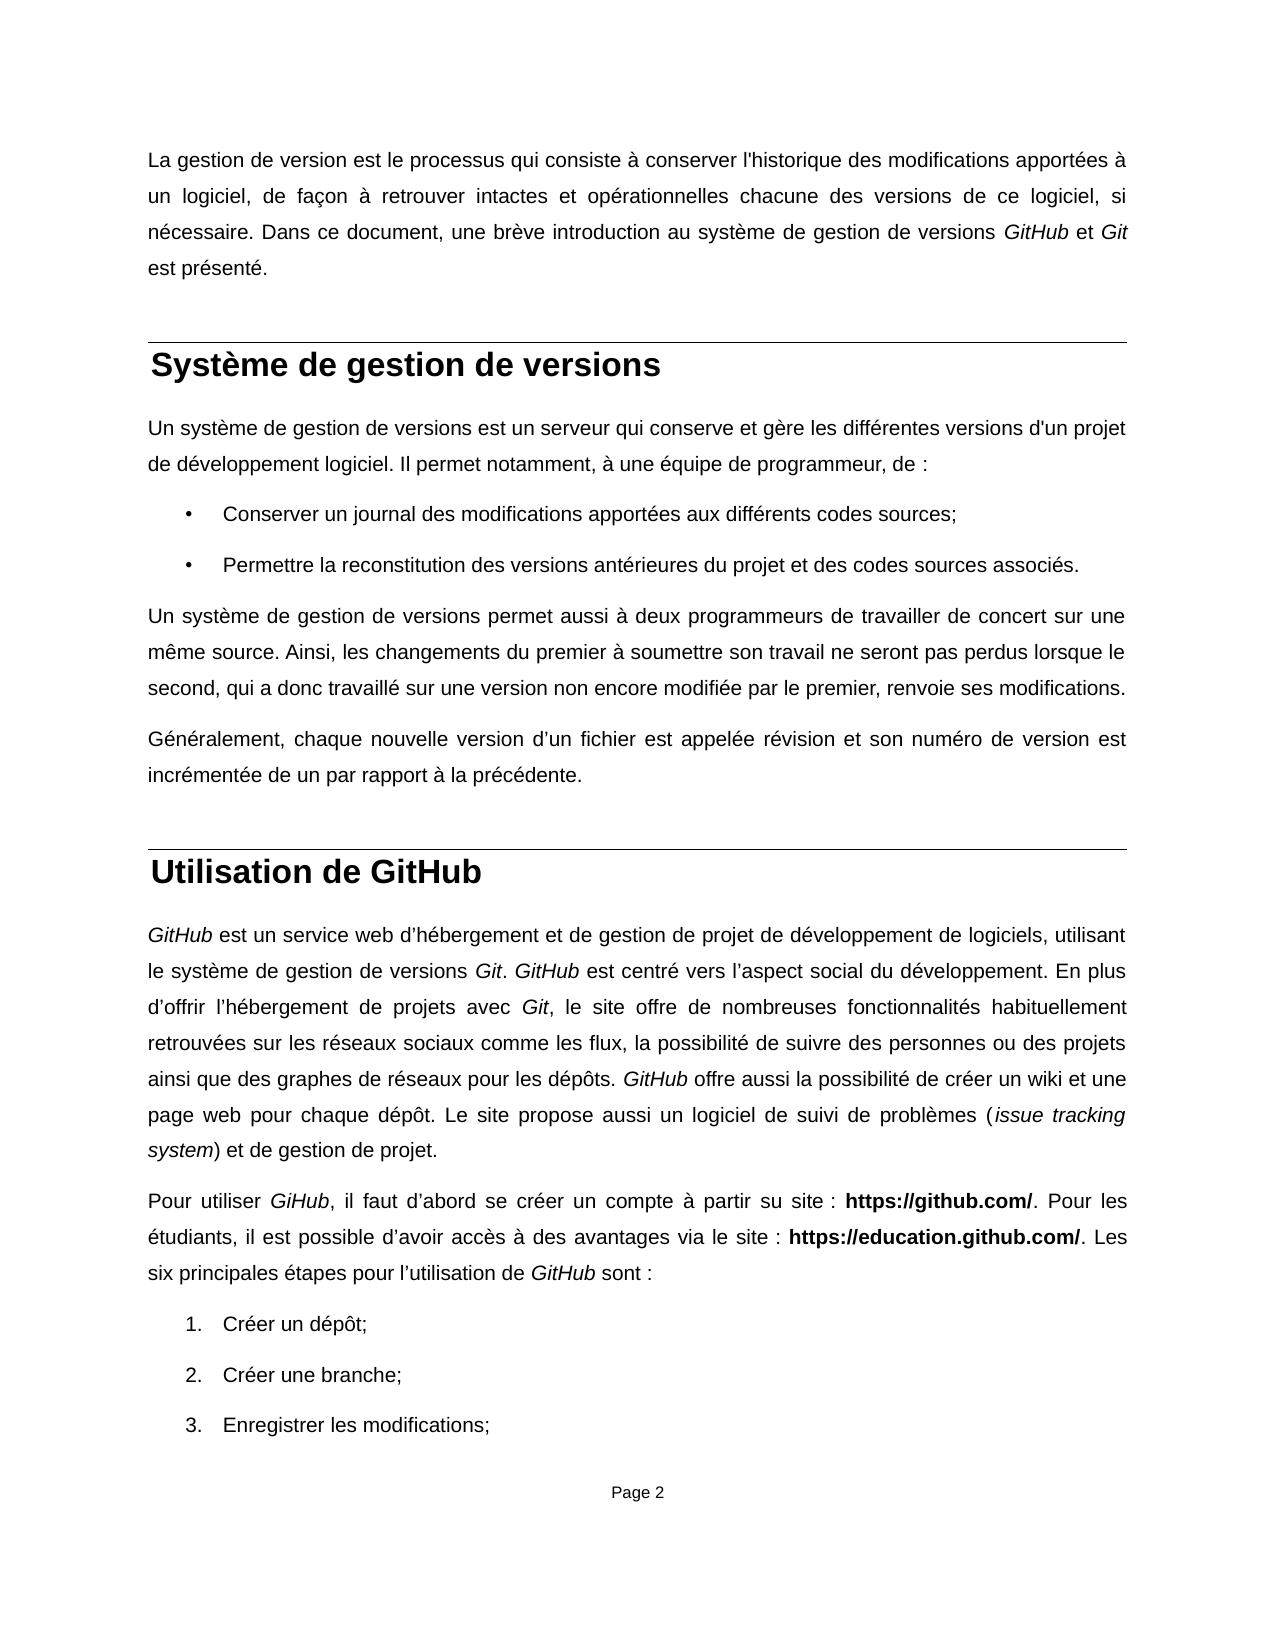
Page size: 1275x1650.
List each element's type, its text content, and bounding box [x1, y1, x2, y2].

list Conserver un journal des modifications apportées aux différents codes sources; [185, 502, 1127, 526]
subtitle Utilisation de GitHub [148, 850, 1127, 893]
subtitle Système de gestion de versions [148, 343, 1127, 386]
list Créer un dépôt; [185, 1312, 1127, 1336]
text GitHub est un service web d’hébergement et de gestion de projet de développement de logiciels, utilisant le système de gestion de versions Git. GitHub est centré vers l’aspect social du développement. En plus d’offrir l’hébergement de projets avec Git, le site offre de nombreuses fonctionnalités habituellement retrouvées sur les réseaux sociaux comme les flux, la possibilité de suivre des personnes ou des projets ainsi que des graphes de réseaux pour les dépôts. GitHub offre aussi la possibilité de créer un wiki et une page web pour chaque dépôt. Le site propose aussi un logiciel de suivi de problèmes (issue tracking system) et de gestion de projet. [148, 923, 1127, 1162]
list Permettre la reconstitution des versions antérieures du projet et des codes sources associés. [185, 553, 1127, 577]
list Créer une branche; [185, 1362, 1127, 1386]
text Généralement, chaque nouvelle version d’un fichier est appelée révision et son numéro de version est incrémentée de un par rapport à la précédente. [148, 727, 1127, 786]
text Pour utiliser GiHub, il faut d’abord se créer un compte à partir su site : https://github.com/. Pour les étudiants, il est possible d’avoir accès à des avantages via le site : https://education.github.com/. Les six principales étapes pour l’utilisation de GitHub sont : [148, 1189, 1127, 1285]
text Un système de gestion de versions permet aussi à deux programmeurs de travailler de concert sur une même source. Ainsi, les changements du premier à soumettre son travail ne seront pas perdus lorsque le second, qui a donc travaillé sur une version non encore modifiée par le premier, renvoie ses modifications. [148, 604, 1127, 700]
text Un système de gestion de versions est un serveur qui conserve et gère les différentes versions d'un projet de développement logiciel. Il permet notamment, à une équipe de programmeur, de : [148, 416, 1127, 476]
text La gestion de version est le processus qui consiste à conserver l'historique des modifications apportées à un logiciel, de façon à retrouver intactes et opérationnelles chacune des versions de ce logiciel, si nécessaire. Dans ce document, une brève introduction au système de gestion de versions GitHub et Git est présenté. [148, 148, 1127, 279]
list Enregistrer les modifications; [185, 1413, 1127, 1437]
